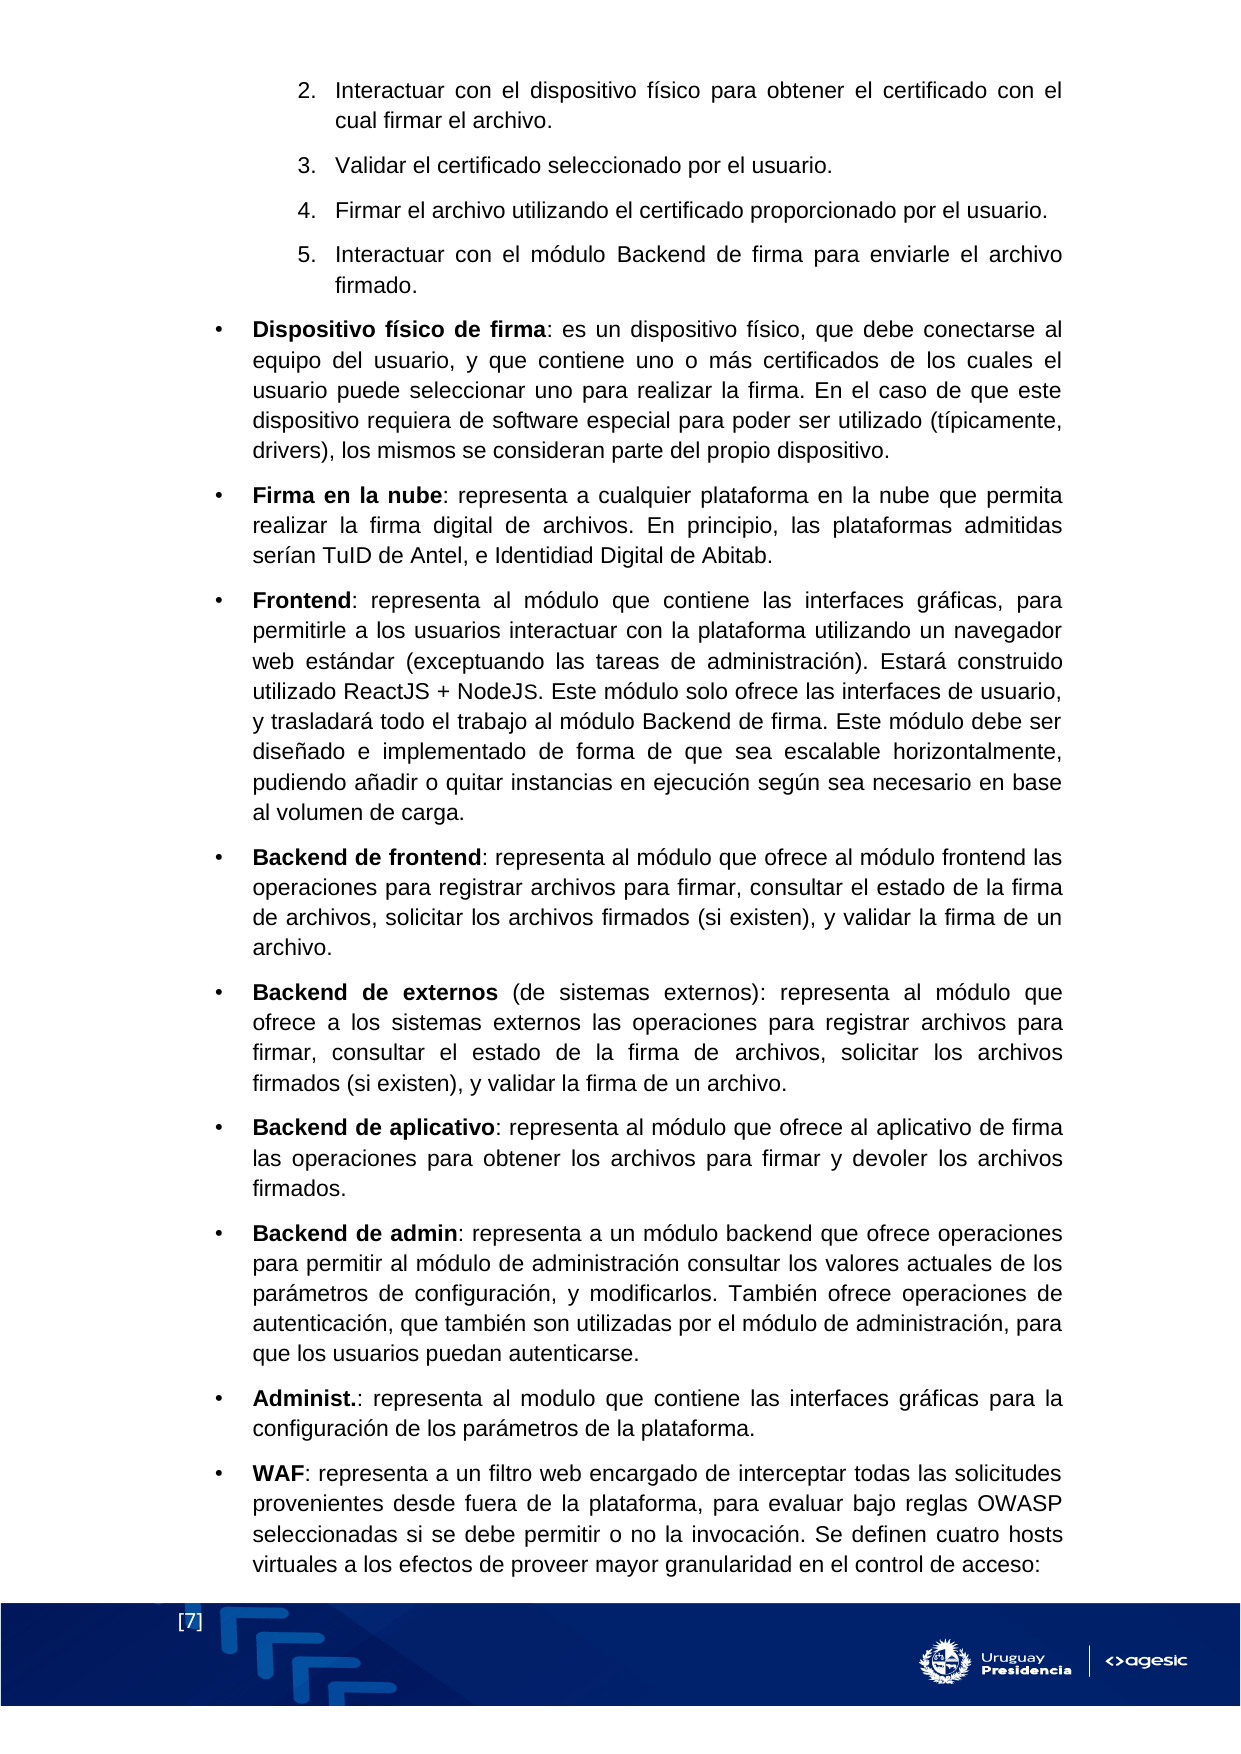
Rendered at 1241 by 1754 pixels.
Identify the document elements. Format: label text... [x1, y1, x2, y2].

list Dispositivo físico de firma: es un dispositivo físico, que debe conectarse al equipo del usuario, y que contiene uno o más certificados de los cuales el usuario puede seleccionar uno para realizar la firma. En el caso de que este dispositivo requiera de software especial para poder ser utilizado (típicamente, drivers), los mismos se consideran parte del propio dispositivo. [215, 316, 1063, 463]
list Frontend: representa al módulo que contiene las interfaces gráficas, para permitirle a los usuarios interactuar con la plataforma utilizando un navegador web estándar (exceptuando las tareas de administración). Estará construido utilizado ReactJS + NodeJS. Este módulo solo ofrece las interfaces de usuario, y trasladará todo el trabajo al módulo Backend de firma. Este módulo debe ser diseñado e implementado de forma de que sea escalable horizontalmente, pudiendo añadir o quitar instancias en ejecución según sea necesario en base al volumen de carga. [215, 587, 1063, 825]
list Backend de externos (de sistemas externos): representa al módulo que ofrece a los sistemas externos las operaciones para registrar archivos para firmar, consultar el estado de la firma de archivos, solicitar los archivos firmados (si existen), y validar la firma de un archivo. [215, 979, 1063, 1096]
picture [0, 1603, 1241, 1706]
list Firmar el archivo utilizando el certificado proporcionado por el usuario. [297, 197, 1063, 223]
list Interactuar con el módulo Backend de firma para enviarle el archivo firmado. [297, 241, 1063, 298]
list Interactuar con el dispositivo físico para obtener el certificado con el cual firmar el archivo. [297, 77, 1063, 133]
list Validar el certificado seleccionado por el usuario. [297, 152, 1063, 178]
list Administ.: representa al modulo que contiene las interfaces gráficas para la configuración de los parámetros de la plataforma. [215, 1385, 1063, 1442]
list Backend de frontend: representa al módulo que ofrece al módulo frontend las operaciones para registrar archivos para firmar, consultar el estado de la firma de archivos, solicitar los archivos firmados (si existen), y validar la firma de un archivo. [215, 843, 1063, 960]
list Backend de admin: representa a un módulo backend que ofrece operaciones para permitir al módulo de administración consultar los valores actuales de los parámetros de configuración, y modificarlos. También ofrece operaciones de autenticación, que también son utilizadas por el módulo de administración, para que los usuarios puedan autenticarse. [215, 1219, 1063, 1367]
list Backend de aplicativo: representa al módulo que ofrece al aplicativo de firma las operaciones para obtener los archivos para firmar y devoler los archivos firmados. [215, 1114, 1063, 1201]
list Firma en la nube: representa a cualquier plataforma en la nube que permita realizar la firma digital de archivos. En principio, las plataformas admitidas serían TuID de Antel, e Identidiad Digital de Abitab. [215, 482, 1063, 569]
list WAF: representa a un filtro web encargado de interceptar todas las solicitudes provenientes desde fuera de la plataforma, para evaluar bajo reglas OWASP seleccionadas si se debe permitir o no la invocación. Se definen cuatro hosts virtuales a los efectos de proveer mayor granularidad en el control de acceso: [215, 1460, 1063, 1577]
